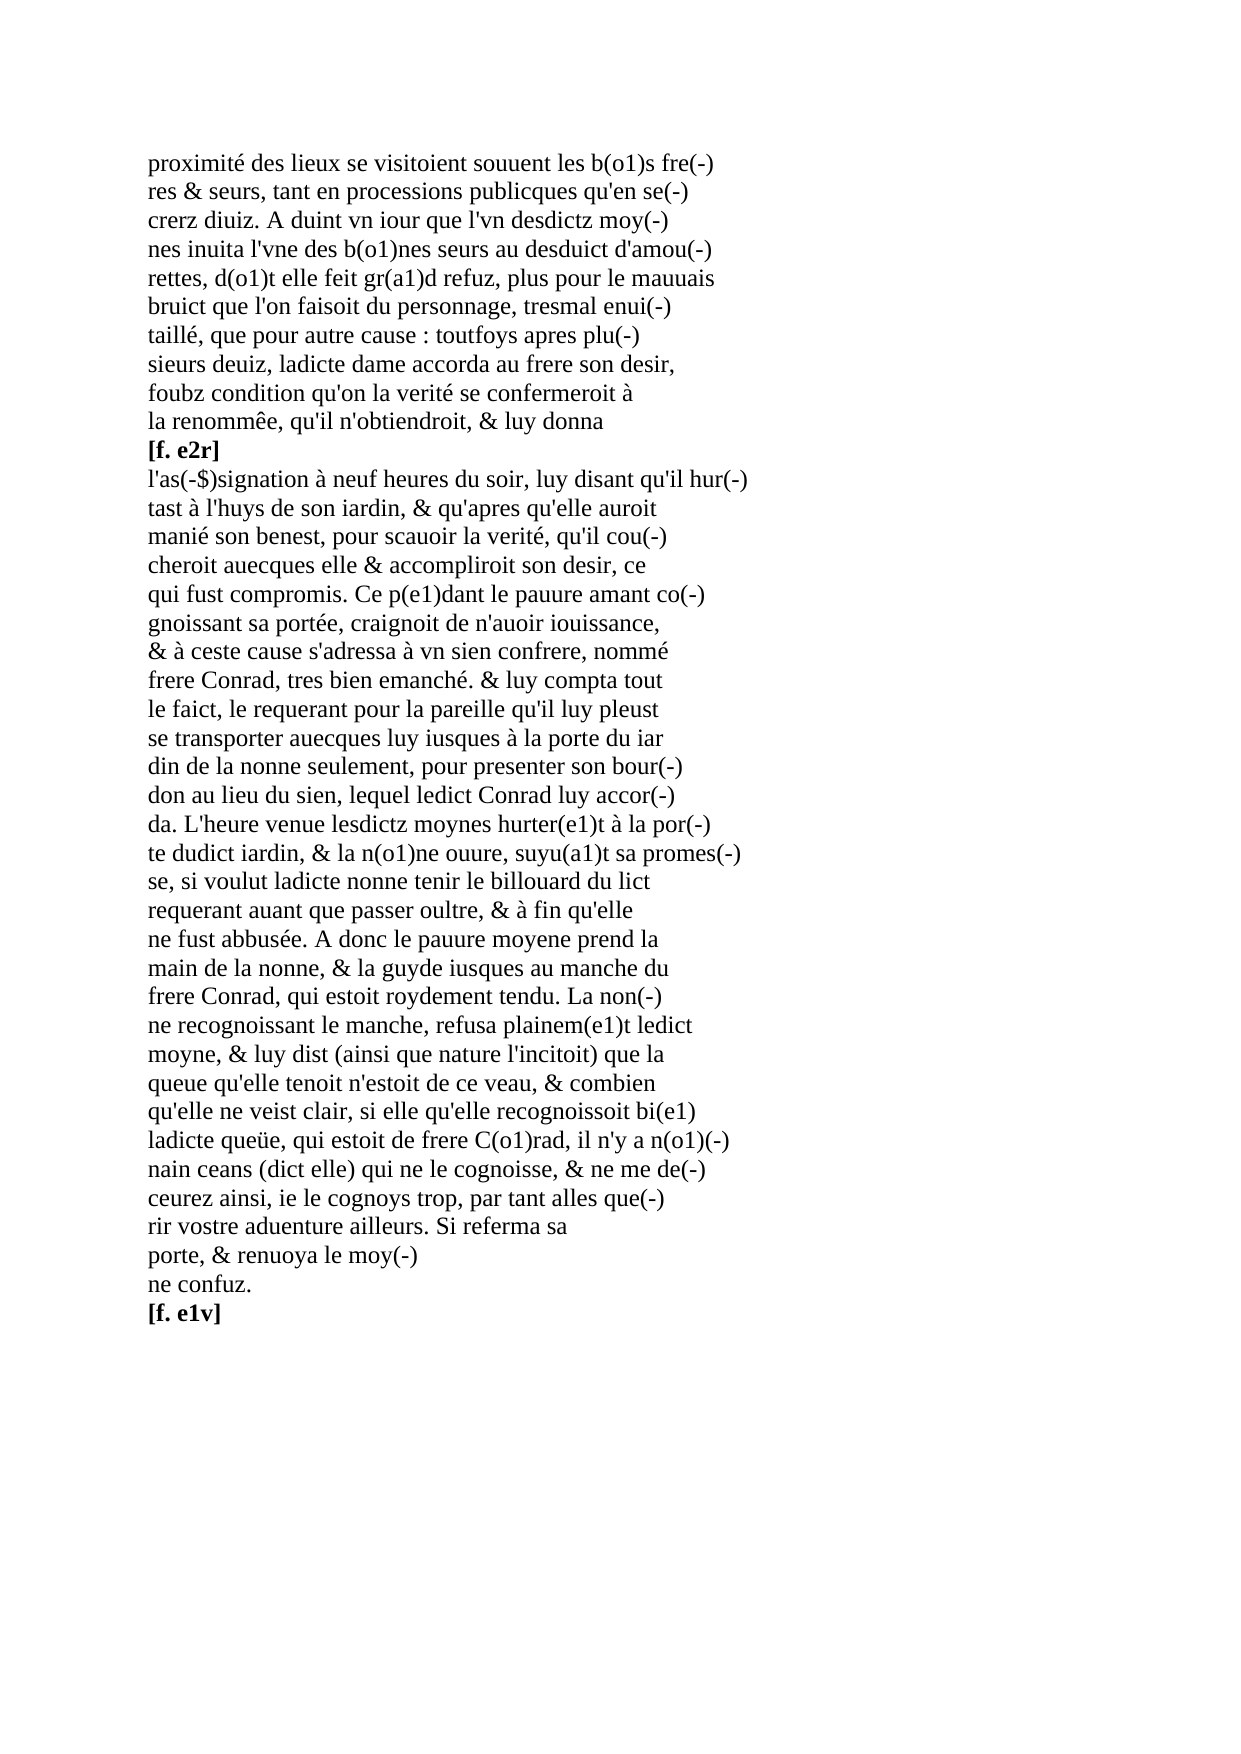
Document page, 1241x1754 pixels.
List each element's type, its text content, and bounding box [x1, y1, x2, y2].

text proximité des lieux se visitoient souuent les b(o1)s fre(-) res & seurs, tant en processions publicques qu'en se(-) crerz diuiz. A duint vn iour que l'vn desdictz moy(-) nes inuita l'vne des b(o1)nes seurs au desduict d'amou(-) rettes, d(o1)t elle feit gr(a1)d refuz, plus pour le mauuais bruict que l'on faisoit du personnage, tresmal enui(-) taillé, que pour autre cause : toutfoys apres plu(-) sieurs deuiz, ladicte dame accorda au frere son desir, foubz condition qu'on la verité se confermeroit à la renommêe, qu'il n'obtiendroit, & luy donna [f. e2r] l'as(-$)signation à neuf heures du soir, luy disant qu'il hur(-) tast à l'huys de son iardin, & qu'apres qu'elle auroit manié son benest, pour scauoir la verité, qu'il cou(-) cheroit auecques elle & accompliroit son desir, ce qui fust compromis. Ce p(e1)dant le pauure amant co(-) gnoissant sa portée, craignoit de n'auoir iouissance, & à ceste cause s'adressa à vn sien confrere, nommé frere Conrad, tres bien emanché. & luy compta tout le faict, le requerant pour la pareille qu'il luy pleust se transporter auecques luy iusques à la porte du iar din de la nonne seulement, pour presenter son bour(-) don au lieu du sien, lequel ledict Conrad luy accor(-) da. L'heure venue lesdictz moynes hurter(e1)t à la por(-) te dudict iardin, & la n(o1)ne ouure, suyu(a1)t sa promes(-) se, si voulut ladicte nonne tenir le billouard du lict requerant auant que passer oultre, & à fin qu'elle ne fust abbusée. A donc le pauure moyene prend la main de la nonne, & la guyde iusques au manche du frere Conrad, qui estoit roydement tendu. La non(-) ne recognoissant le manche, refusa plainem(e1)t ledict moyne, & luy dist (ainsi que nature l'incitoit) que la queue qu'elle tenoit n'estoit de ce veau, & combien qu'elle ne veist clair, si elle qu'elle recognoissoit bi(e1) ladicte queüe, qui estoit de frere C(o1)rad, il n'y a n(o1)(-) nain ceans (dict elle) qui ne le cognoisse, & ne me de(-) ceurez ainsi, ie le cognoys trop, par tant alles que(-) rir vostre aduenture ailleurs. Si referma sa porte, & renuoya le moy(-) ne confuz. [f. e1v] [148, 148, 1093, 1326]
